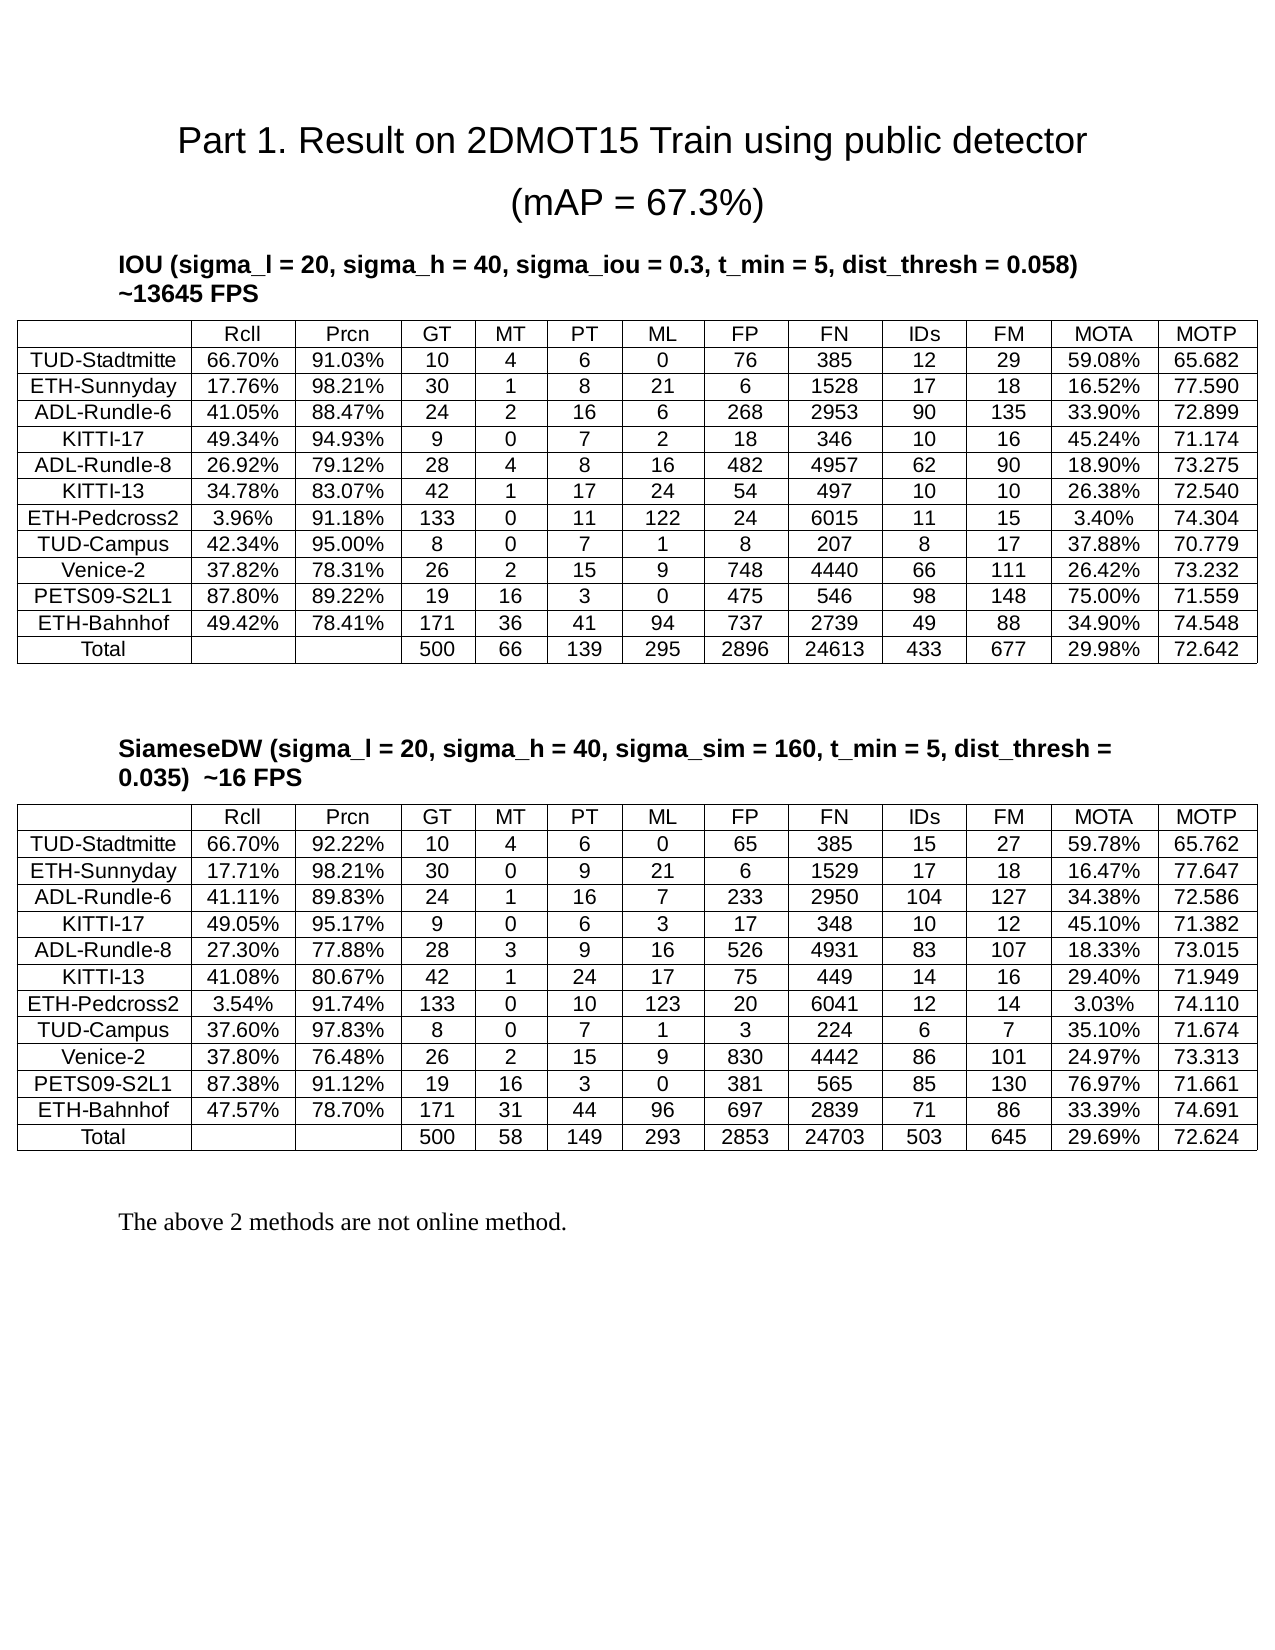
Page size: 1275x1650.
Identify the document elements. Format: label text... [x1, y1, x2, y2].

text The above 2 methods are not online method. [118, 1207, 1157, 1236]
subtitle (mAP = 67.3%) [118, 180, 1157, 223]
subtitle Part 1. Result on 2DMOT15 Train using public detector [118, 118, 1157, 161]
subtitle IOU (sigma_l = 20, sigma_h = 40, sigma_iou = 0.3, t_min = 5, dist_thresh = 0.058) ~13645 FPS [118, 250, 1157, 308]
subtitle SiameseDW (sigma_l = 20, sigma_h = 40, sigma_sim = 160, t_min = 5, dist_thresh = 0.035) ~16 FPS [118, 733, 1157, 791]
